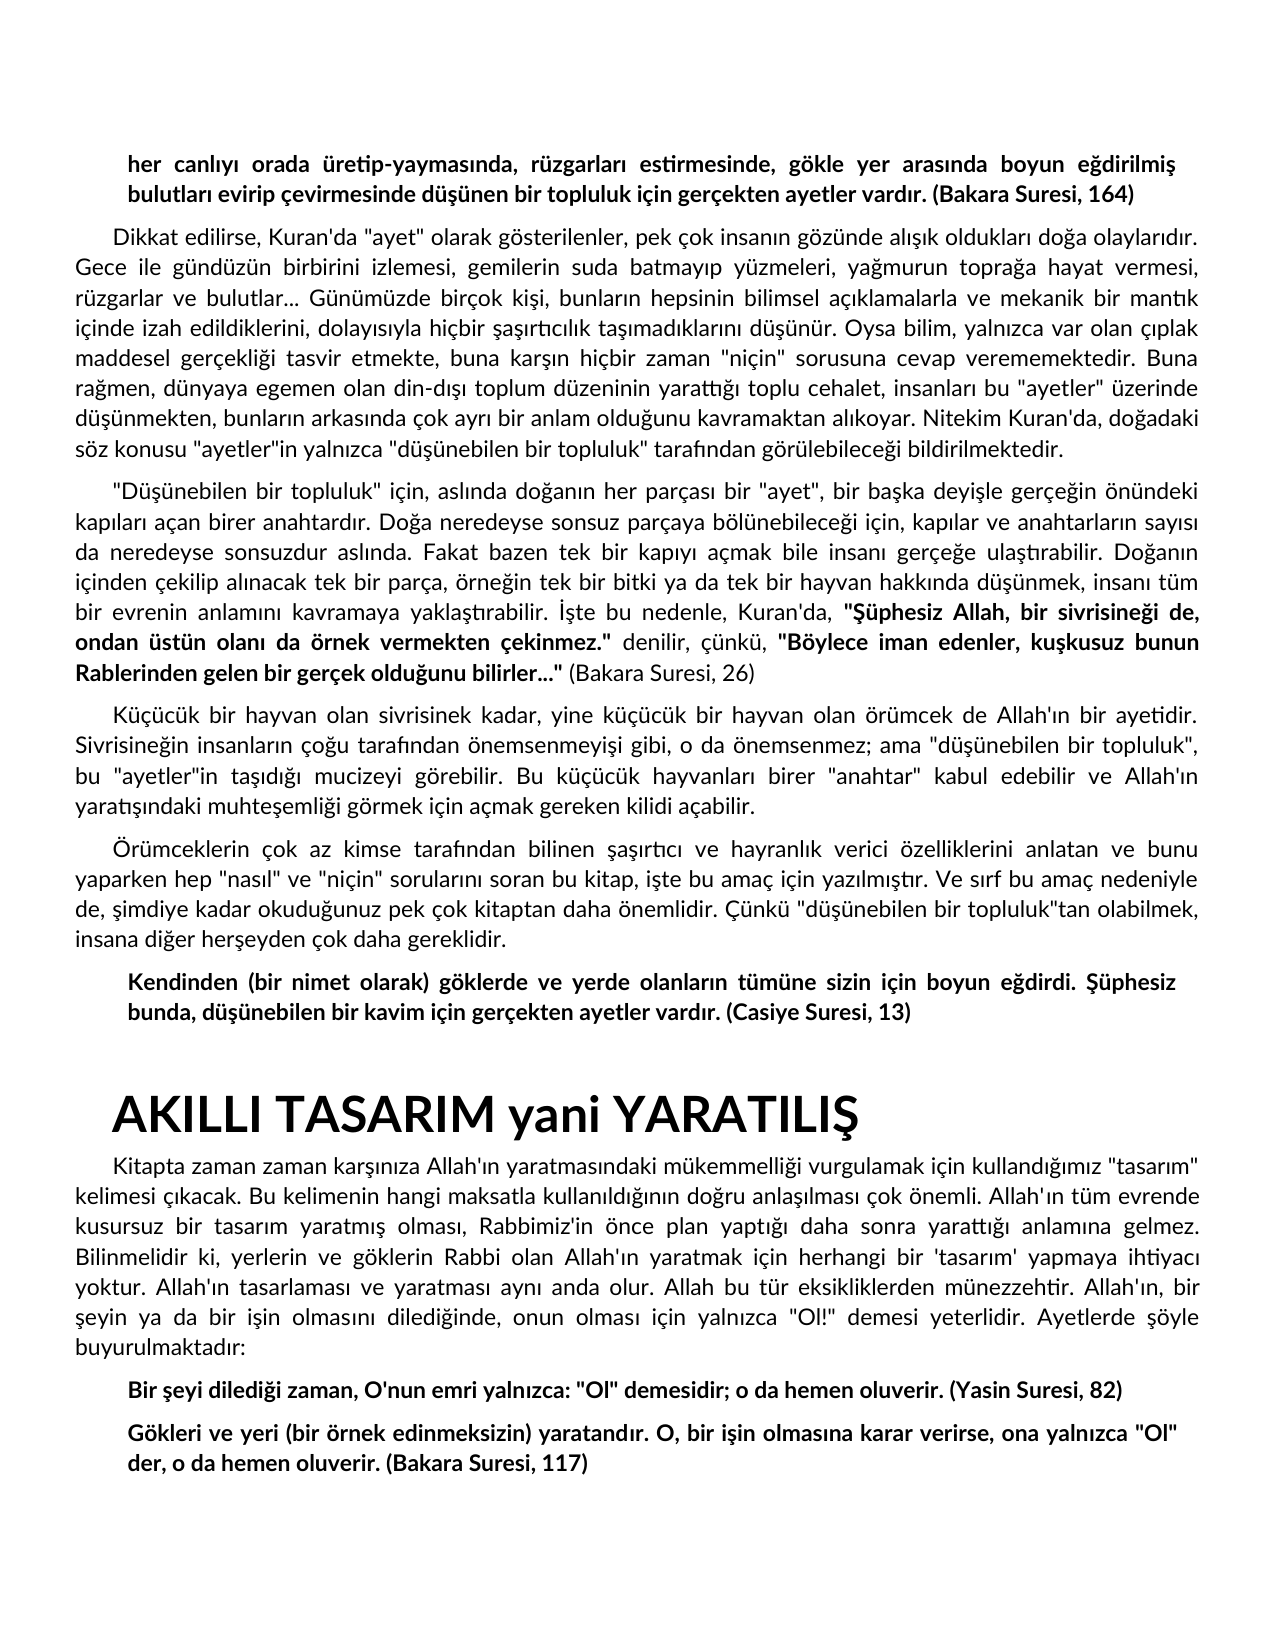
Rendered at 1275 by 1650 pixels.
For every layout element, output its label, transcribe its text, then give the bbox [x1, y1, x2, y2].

text Bir şeyi dilediği zaman, O'nun emri yalnızca: "Ol" demesidir; o da hemen oluverir. (Yasin Suresi, 82) [127, 1376, 1177, 1403]
text "Düşünebilen bir topluluk" için, aslında doğanın her parçası bir "ayet", bir başka deyişle gerçeğin önündeki kapıları açan birer anahtardır. Doğa neredeyse sonsuz parçaya bölünebileceği için, kapılar ve anahtarların sayısı da neredeyse sonsuzdur aslında. Fakat bazen tek bir kapıyı açmak bile insanı gerçeğe ulaştırabilir. Doğanın içinden çekilip alınacak tek bir parça, örneğin tek bir bitki ya da tek bir hayvan hakkında düşünmek, insanı tüm bir evrenin anlamını kavramaya yaklaştırabilir. İşte bu nedenle, Kuran'da, "Şüphesiz Allah, bir sivrisineği de, ondan üstün olanı da örnek vermekten çekinmez." denilir, çünkü, "Böylece iman edenler, kuşkusuz bunun Rablerinden gelen bir gerçek olduğunu bilirler..." (Bakara Suresi, 26) [75, 477, 1200, 686]
text her canlıyı orada üretip-yaymasında, rüzgarları estirmesinde, gökle yer arasında boyun eğdirilmiş bulutları evirip çevirmesinde düşünen bir topluluk için gerçekten ayetler vardır. (Bakara Suresi, 164) [127, 150, 1177, 208]
text Gökleri ve yeri (bir örnek edinmeksizin) yaratandır. O, bir işin olmasına karar verirse, ona yalnızca "Ol" der, o da hemen oluverir. (Bakara Suresi, 117) [127, 1418, 1177, 1476]
text Dikkat edilirse, Kuran'da "ayet" olarak gösterilenler, pek çok insanın gözünde alışık oldukları doğa olaylarıdır. Gece ile gündüzün birbirini izlemesi, gemilerin suda batmayıp yüzmeleri, yağmurun toprağa hayat vermesi, rüzgarlar ve bulutlar... Günümüzde birçok kişi, bunların hepsinin bilimsel açıklamalarla ve mekanik bir mantık içinde izah edildiklerini, dolayısıyla hiçbir şaşırtıcılık taşımadıklarını düşünür. Oysa bilim, yalnızca var olan çıplak maddesel gerçekliği tasvir etmekte, buna karşın hiçbir zaman "niçin" sorusuna cevap verememektedir. Buna rağmen, dünyaya egemen olan din-dışı toplum düzeninin yarattığı toplu cehalet, insanları bu "ayetler" üzerinde düşünmekten, bunların arkasında çok ayrı bir anlam olduğunu kavramaktan alıkoyar. Nitekim Kuran'da, doğadaki söz konusu "ayetler"in yalnızca "düşünebilen bir topluluk" tarafından görülebileceği bildirilmektedir. [75, 223, 1200, 462]
text Örümceklerin çok az kimse tarafından bilinen şaşırtıcı ve hayranlık verici özelliklerini anlatan ve bunu yaparken hep "nasıl" ve "niçin" sorularını soran bu kitap, işte bu amaç için yazılmıştır. Ve sırf bu amaç nedeniyle de, şimdiye kadar okuduğunuz pek çok kitaptan daha önemlidir. Çünkü "düşünebilen bir topluluk"tan olabilmek, insana diğer herşeyden çok daha gereklidir. [75, 834, 1200, 952]
text Küçücük bir hayvan olan sivrisinek kadar, yine küçücük bir hayvan olan örümcek de Allah'ın bir ayetidir. Sivrisineğin insanların çoğu tarafından önemsenmeyişi gibi, o da önemsenmez; ama "düşünebilen bir topluluk", bu "ayetler"in taşıdığı mucizeyi görebilir. Bu küçücük hayvanları birer "anahtar" kabul edebilir ve Allah'ın yaratışındaki muhteşemliği görmek için açmak gereken kilidi açabilir. [75, 701, 1200, 819]
subtitle AKILLI TASARIM yani YARATILIŞ [112, 1083, 1200, 1143]
text Kitapta zaman zaman karşınıza Allah'ın yaratmasındaki mükemmelliği vurgulamak için kullandığımız "tasarım" kelimesi çıkacak. Bu kelimenin hangi maksatla kullanıldığının doğru anlaşılması çok önemli. Allah'ın tüm evrende kusursuz bir tasarım yaratmış olması, Rabbimiz'in önce plan yaptığı daha sonra yarattığı anlamına gelmez. Bilinmelidir ki, yerlerin ve göklerin Rabbi olan Allah'ın yaratmak için herhangi bir 'tasarım' yapmaya ihtiyacı yoktur. Allah'ın tasarlaması ve yaratması aynı anda olur. Allah bu tür eksikliklerden münezzehtir. Allah'ın, bir şeyin ya da bir işin olmasını dilediğinde, onun olması için yalnızca "Ol!" demesi yeterlidir. Ayetlerde şöyle buyurulmaktadır: [75, 1152, 1200, 1360]
text Kendinden (bir nimet olarak) göklerde ve yerde olanların tümüne sizin için boyun eğdirdi. Şüphesiz bunda, düşünebilen bir kavim için gerçekten ayetler vardır. (Casiye Suresi, 13) [127, 968, 1177, 1025]
